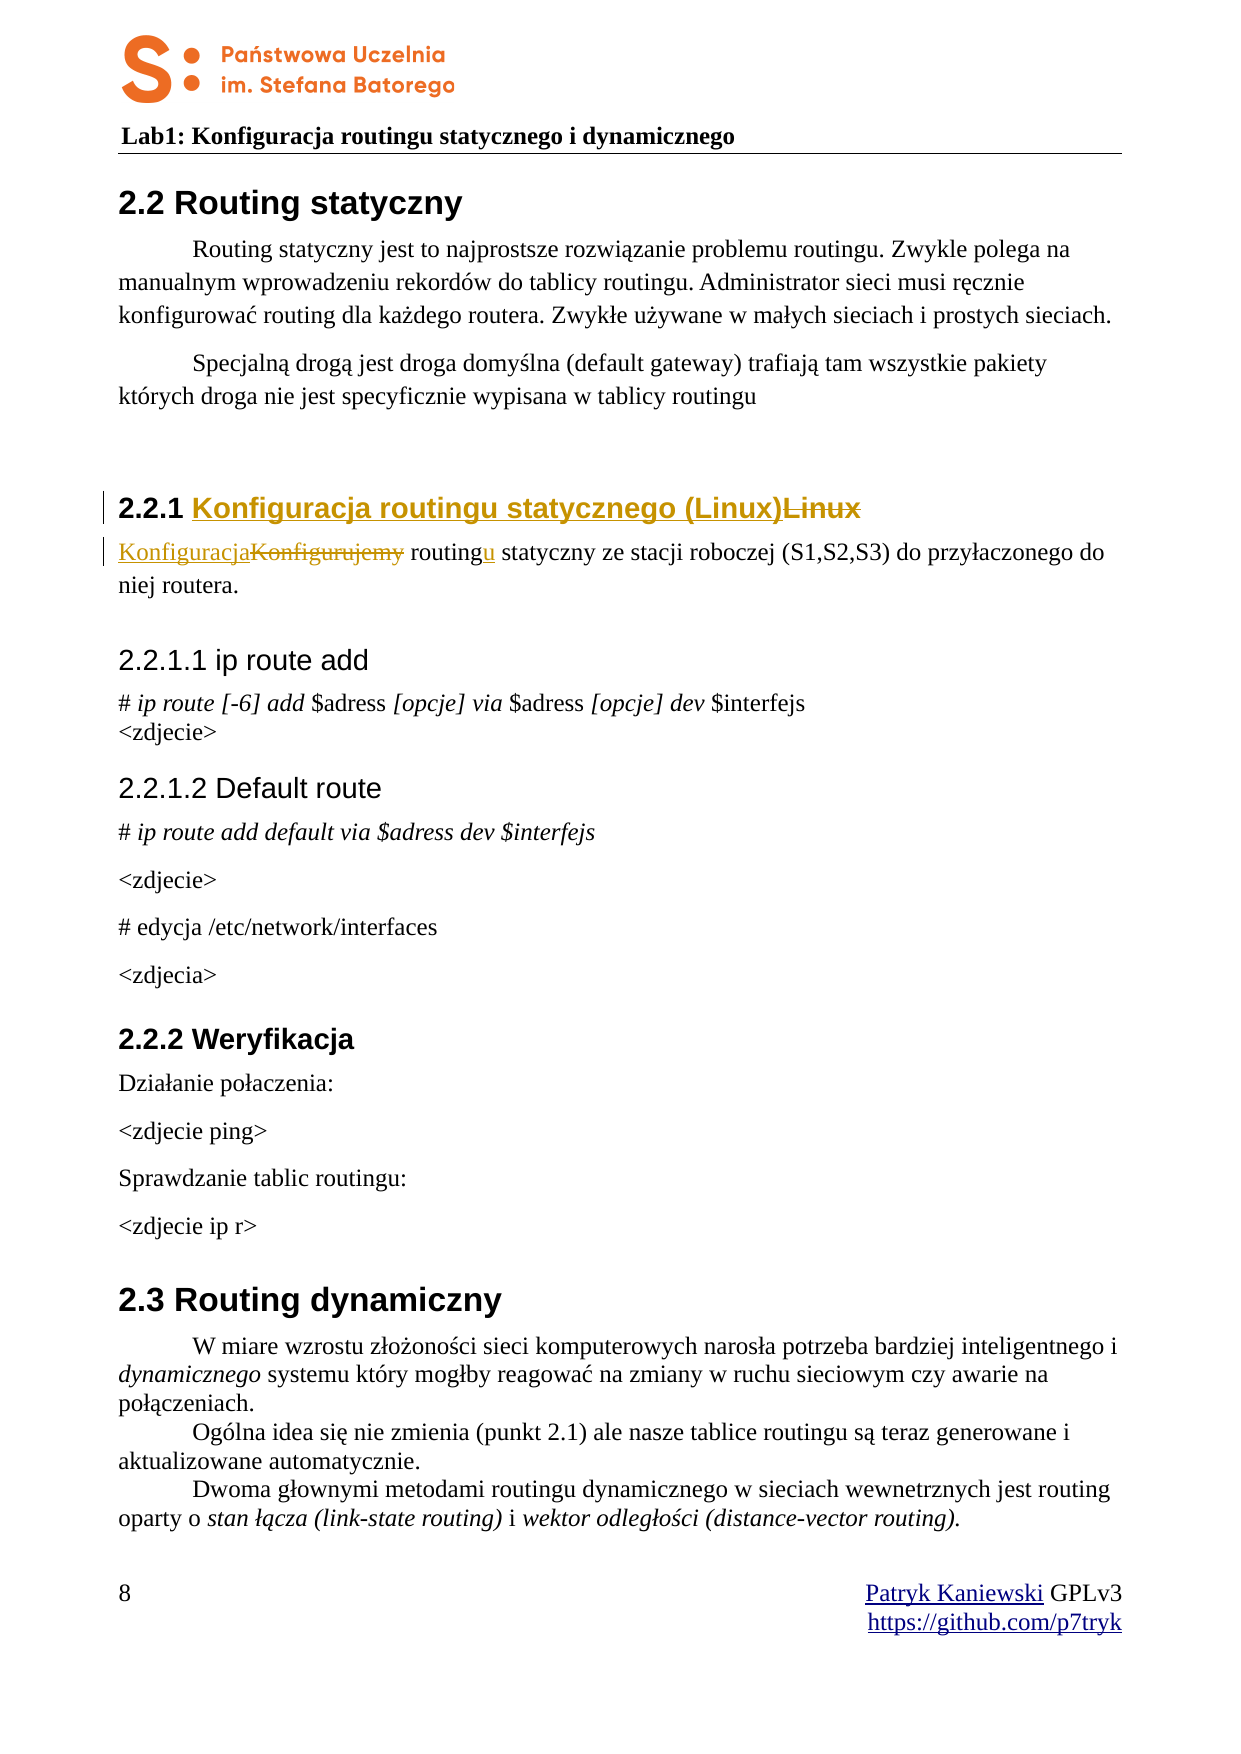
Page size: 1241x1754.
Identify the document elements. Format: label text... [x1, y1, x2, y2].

text Specjalną drogą jest droga domyślna (default gateway) trafiają tam wszystkie pakiety których droga nie jest specyficznie wypisana w tablicy routingu [118, 348, 1122, 409]
text <zdjecie> [118, 717, 1122, 746]
text <zdjecia> [118, 960, 1122, 989]
text # ip route [-6] add $adress [opcje] via $adress [opcje] dev $interfejs [118, 688, 1122, 717]
subtitle 2.2.1.1 ip route add [118, 642, 1122, 676]
text Dwoma głownymi metodami routingu dynamicznego w sieciach wewnetrznych jest routing oparty o stan łącza (link-state routing) i wektor odległości (distance-vector routing). [118, 1474, 1122, 1532]
text W miare wzrostu złożoności sieci komputerowych narosła potrzeba bardziej inteligentnego i dynamicznego systemu który mogłby reagować na zmiany w ruchu sieciowym czy awarie na połączeniach. [118, 1331, 1122, 1417]
text # ip route add default via $adress dev $interfejs [118, 817, 1122, 846]
text # edycja /etc/network/interfaces [118, 912, 1122, 941]
text Konfiguracja routingu statyczny ze stacji roboczej (S1,S2,S3) do przyłaczonego do niej routera. [118, 537, 1122, 599]
subtitle 2.2.1.2 Default route [118, 771, 1122, 804]
text <zdjecie ip r> [118, 1211, 1122, 1240]
text Ogólna idea się nie zmienia (punkt 2.1) ale nasze tablice routingu są teraz generowane i aktualizowane automatycznie. [118, 1417, 1122, 1474]
subtitle 2.2.2 Weryfikacja [118, 1022, 1122, 1056]
text Sprawdzanie tablic routingu: [118, 1163, 1122, 1192]
text Działanie połaczenia: [118, 1068, 1122, 1097]
subtitle 2.3 Routing dynamiczny [118, 1279, 1122, 1318]
text <zdjecie> [118, 865, 1122, 893]
subtitle 2.2.1 Konfiguracja routingu statycznego (Linux) [118, 491, 1122, 524]
subtitle 2.2 Routing statyczny [118, 183, 1122, 222]
text Routing statyczny jest to najprostsze rozwiązanie problemu routingu. Zwykle polega na manualnym wprowadzeniu rekordów do tablicy routingu. Administrator sieci musi ręcznie konfigurować routing dla każdego routera. Zwykłe używane w małych sieciach i prostych sieciach. [118, 234, 1122, 329]
text <zdjecie ping> [118, 1116, 1122, 1145]
picture [121, 35, 455, 103]
